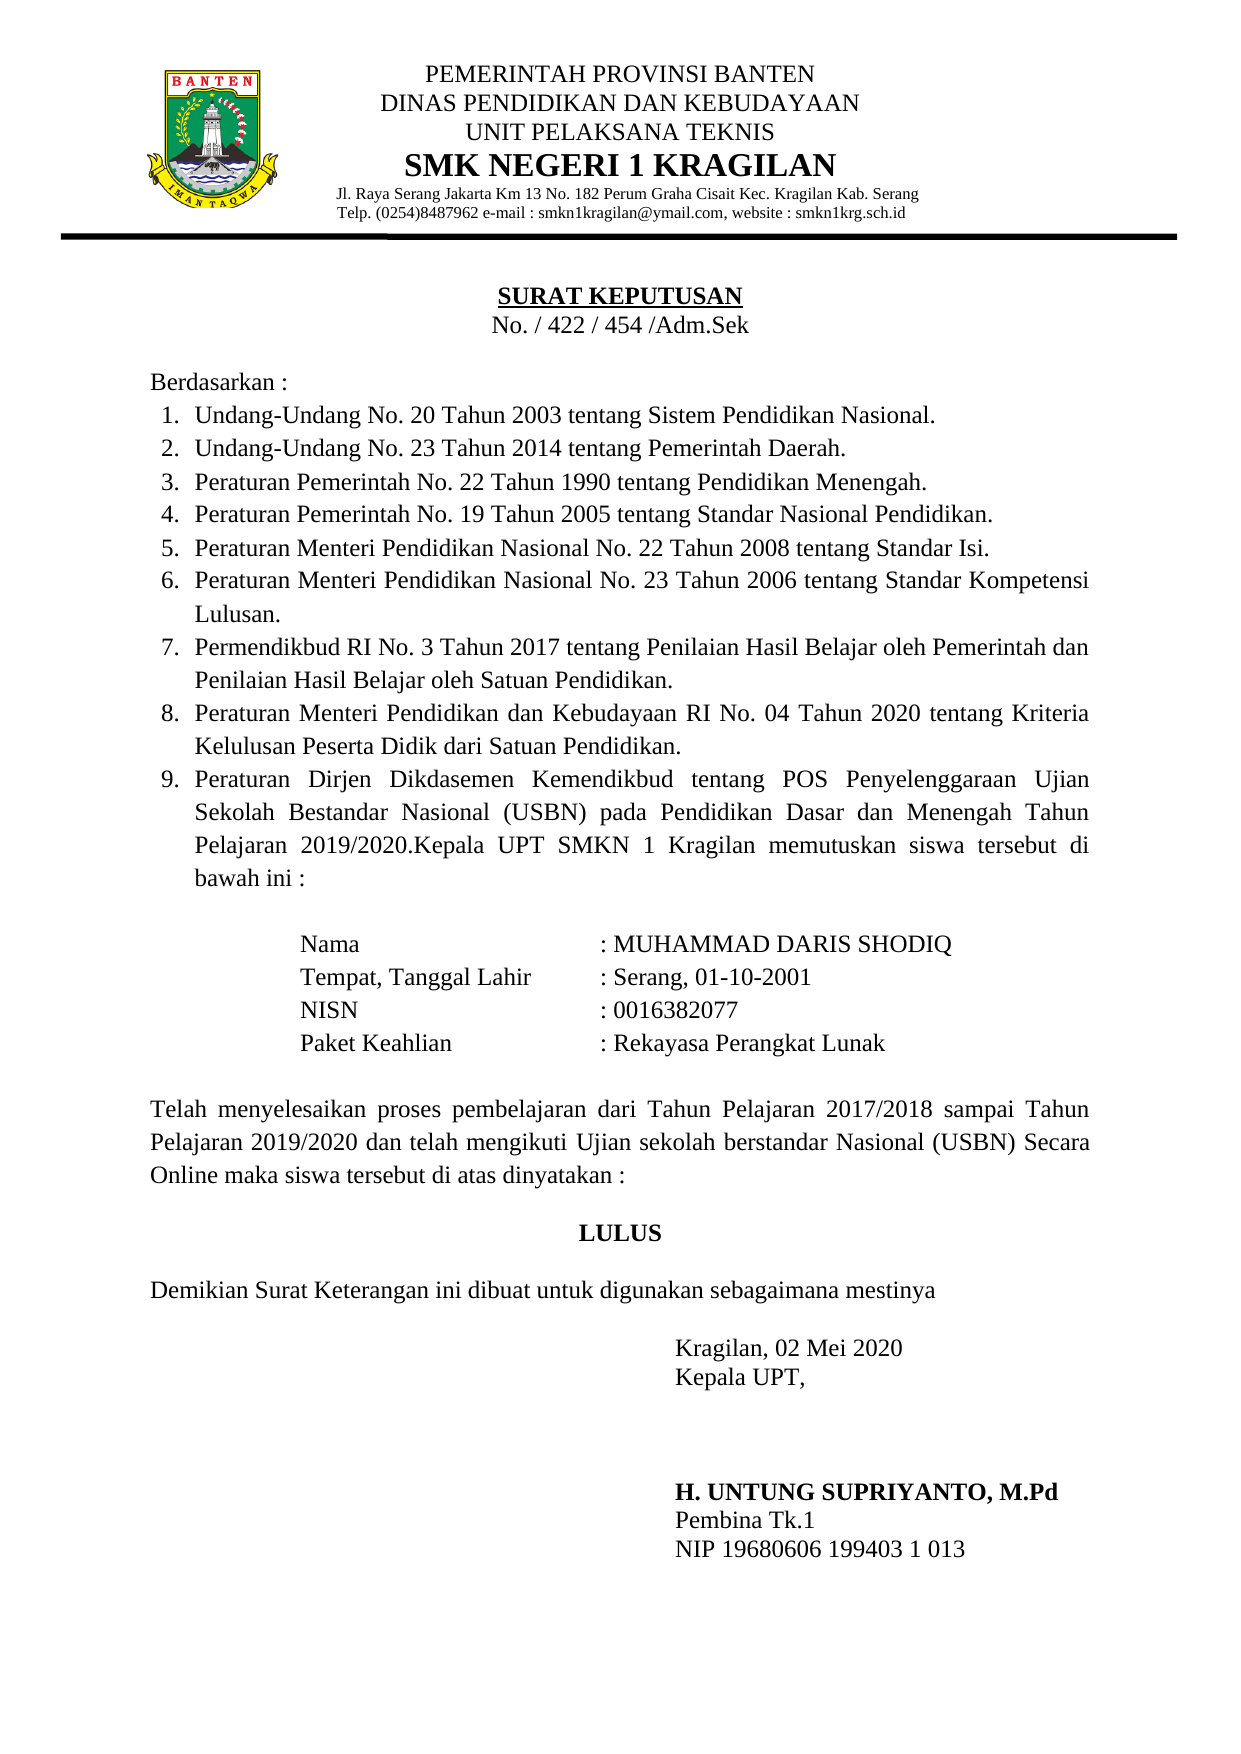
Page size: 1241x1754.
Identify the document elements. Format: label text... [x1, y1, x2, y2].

text Kepala UPT, [150, 1362, 1090, 1391]
list Peraturan Menteri Pendidikan Nasional No. 22 Tahun 2008 tentang Standar Isi. [179, 533, 1090, 561]
text Telah menyelesaikan proses pembelajaran dari Tahun Pelajaran 2017/2018 sampai Tahun Pelajaran 2019/2020 dan telah mengikuti Ujian sekolah berstandar Nasional (USBN) Secara Online maka siswa tersebut di atas dinyatakan : [150, 1094, 1090, 1189]
text H. UNTUNG SUPRIYANTO, M.Pd [150, 1477, 1090, 1506]
list Peraturan Pemerintah No. 22 Tahun 1990 tentang Pendidikan Menengah. [179, 467, 1090, 495]
list Permendikbud RI No. 3 Tahun 2017 tentang Penilaian Hasil Belajar oleh Pemerintah dan Penilaian Hasil Belajar oleh Satuan Pendidikan. [179, 632, 1090, 693]
text Berdasarkan : [150, 367, 1090, 396]
text SURAT KEPUTUSAN [150, 281, 1090, 310]
text Tempat, Tanggal Lahir : Serang, 01-10-2001 [150, 962, 1090, 991]
list Peraturan Pemerintah No. 19 Tahun 2005 tentang Standar Nasional Pendidikan. [179, 499, 1090, 528]
text Kragilan, 02 Mei 2020 [150, 1333, 1090, 1362]
text Paket Keahlian : Rekayasa Perangkat Lunak [150, 1028, 1090, 1057]
list Peraturan Menteri Pendidikan dan Kebudayaan RI No. 04 Tahun 2020 tentang Kriteria Kelulusan Peserta Didik dari Satuan Pendidikan. [179, 698, 1090, 759]
picture [146, 70, 279, 208]
text Pembina Tk.1 [150, 1506, 1090, 1534]
list Undang-Undang No. 20 Tahun 2003 tentang Sistem Pendidikan Nasional. [179, 401, 1090, 429]
text No. / 422 / 454 /Adm.Sek [150, 310, 1090, 339]
list Undang-Undang No. 23 Tahun 2014 tentang Pemerintah Daerah. [179, 433, 1090, 462]
list Peraturan Menteri Pendidikan Nasional No. 23 Tahun 2006 tentang Standar Kompetensi Lulusan. [179, 566, 1090, 627]
text NIP 19680606 199403 1 013 [150, 1534, 1090, 1563]
text LULUS [150, 1218, 1090, 1247]
list Peraturan Dirjen Dikdasemen Kemendikbud tentang POS Penyelenggaraan Ujian Sekolah Bestandar Nasional (USBN) pada Pendidikan Dasar dan Menengah Tahun Pelajaran 2019/2020.Kepala UPT SMKN 1 Kragilan memutuskan siswa tersebut di bawah ini : [179, 764, 1090, 892]
text Demikian Surat Keterangan ini dibuat untuk digunakan sebagaimana mestinya [150, 1276, 1090, 1304]
text Nama : MUHAMMAD DARIS SHODIQ [150, 929, 1090, 958]
text NISN : 0016382077 [150, 995, 1090, 1024]
